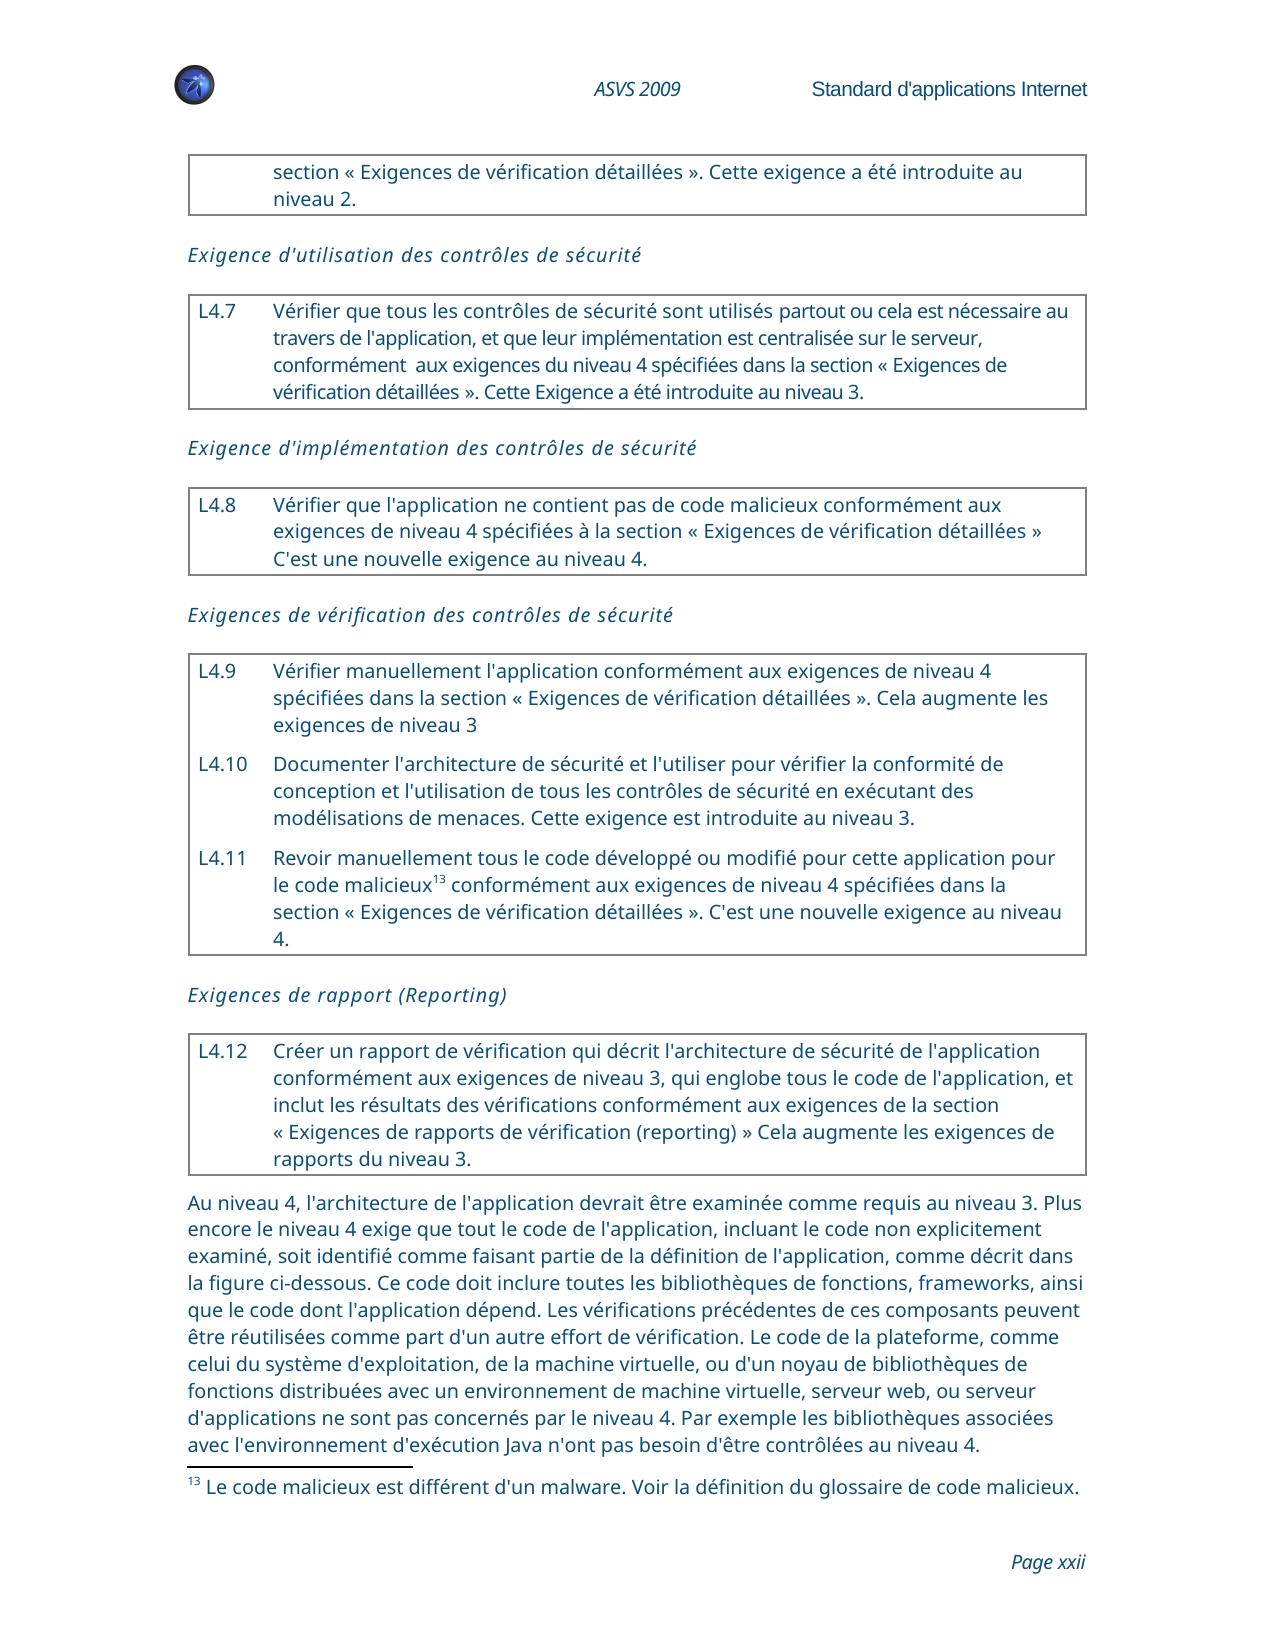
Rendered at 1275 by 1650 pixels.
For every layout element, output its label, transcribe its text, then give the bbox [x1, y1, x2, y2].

text Le code malicieux est différent d'un malware. Voir la définition du glossaire de code malicieux. [187, 1473, 1087, 1500]
text L4.12 Créer un rapport de vérification qui décrit l'architecture de sécurité de l'application conformément aux exigences de niveau 3, qui englobe tous le code de l'application, et inclut les résultats des vérifications conformément aux exigences de la section « Exigences de rapports de vérification (reporting) » Cela augmente les exigences de rapports du niveau 3. [190, 1035, 1085, 1174]
text L4.7 Vérifier que tous les contrôles de sécurité sont utilisés partout ou cela est nécessaire au travers de l'application, et que leur implémentation est centralisée sur le serveur, conformément aux exigences du niveau 4 spécifiées dans la section « Exigences de vérification détaillées ». Cette Exigence a été introduite au niveau 3. [190, 296, 1085, 408]
picture [173, 64, 216, 106]
text L4.11 Revoir manuellement tous le code développé ou modifié pour cette application pour le code malicieux conformément aux exigences de niveau 4 spécifiées dans la section « Exigences de vérification détaillées ». C'est une nouvelle exigence au niveau 4. [190, 840, 1085, 954]
text section « Exigences de vérification détaillées ». Cette exigence a été introduite au niveau 2. [190, 156, 1085, 214]
text Au niveau 4, l'architecture de l'application devrait être examinée comme requis au niveau 3. Plus encore le niveau 4 exige que tout le code de l'application, incluant le code non explicitement examiné, soit identifié comme faisant partie de la définition de l'application, comme décrit dans la figure ci-dessous. Ce code doit inclure toutes les bibliothèques de fonctions, frameworks, ainsi que le code dont l'application dépend. Les vérifications précédentes de ces composants peuvent être réutilisées comme part d'un autre effort de vérification. Le code de la plateforme, comme celui du système d'exploitation, de la machine virtuelle, ou d'un noyau de bibliothèques de fonctions distribuées avec un environnement de machine virtuelle, serveur web, ou serveur d'applications ne sont pas concernés par le niveau 4. Par exemple les bibliothèques associées avec l'environnement d'exécution Java n'ont pas besoin d'être contrôlées au niveau 4. [187, 1189, 1087, 1458]
text L4.10 Documenter l'architecture de sécurité et l'utiliser pour vérifier la conformité de conception et l'utilisation de tous les contrôles de sécurité en exécutant des modélisations de menaces. Cette exigence est introduite au niveau 3. [190, 746, 1085, 831]
subtitle Exigences de rapport (Reporting) [187, 981, 1087, 1008]
subtitle Exigence d'utilisation des contrôles de sécurité [187, 241, 1087, 268]
text L4.9 Vérifier manuellement l'application conformément aux exigences de niveau 4 spécifiées dans la section « Exigences de vérification détaillées ». Cela augmente les exigences de niveau 3 [190, 655, 1085, 738]
subtitle Exigence d'implémentation des contrôles de sécurité [187, 435, 1087, 462]
text L4.8 Vérifier que l'application ne contient pas de code malicieux conformément aux exigences de niveau 4 spécifiées à la section « Exigences de vérification détaillées » C'est une nouvelle exigence au niveau 4. [190, 489, 1085, 574]
subtitle Exigences de vérification des contrôles de sécurité [187, 601, 1087, 628]
